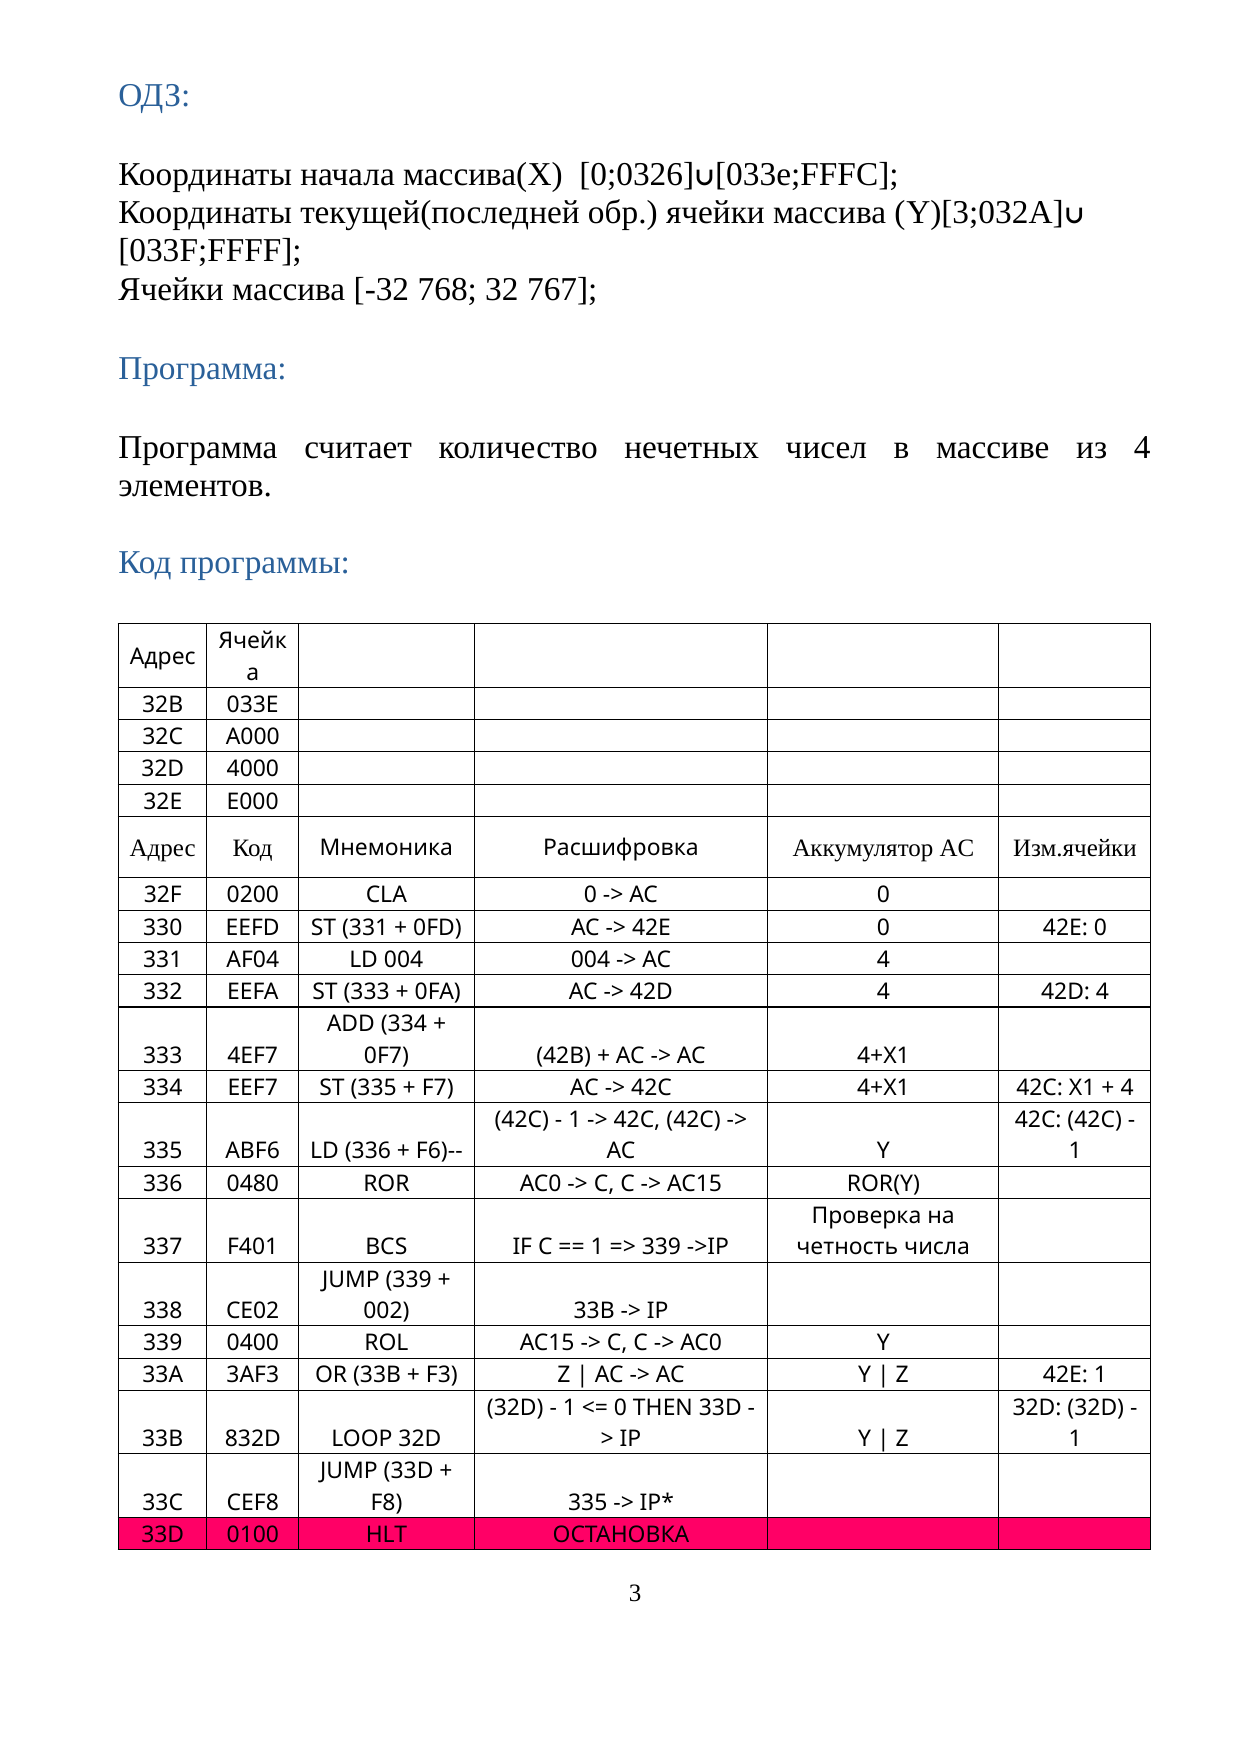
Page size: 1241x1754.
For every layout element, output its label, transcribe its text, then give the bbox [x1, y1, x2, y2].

table_cell BCS [299, 1199, 474, 1262]
table_cell [475, 720, 767, 751]
table_cell 32D [119, 752, 206, 783]
table_cell 338 [119, 1263, 206, 1325]
table_header [299, 624, 474, 687]
table_cell Проверка на четность числа [768, 1199, 998, 1262]
table_cell CE02 [207, 1263, 298, 1325]
text [033F;FFFF]; [118, 231, 1152, 269]
table_cell AC -> 42E [475, 911, 767, 942]
table_cell 42E: 0 [999, 911, 1150, 942]
table_cell 32E [119, 785, 206, 816]
table_cell LD 004 [299, 943, 474, 974]
table_cell 0400 [207, 1326, 298, 1357]
table_header [768, 624, 998, 687]
table_cell [299, 785, 474, 816]
subtitle Программа: [118, 348, 1152, 386]
table_cell 33A [119, 1359, 206, 1390]
table_header Ячейка [207, 624, 298, 687]
table_cell ROR [299, 1167, 474, 1198]
table_cell Изм.ячейки [999, 817, 1150, 877]
table_cell Адрес [119, 817, 206, 877]
text Программа считает количество нечетных чисел в массиве из 4 элементов. [118, 427, 1152, 503]
table_cell 334 [119, 1071, 206, 1102]
table_cell 0 [768, 911, 998, 942]
table_cell 335 -> IP* [475, 1454, 767, 1517]
table_cell 0480 [207, 1167, 298, 1198]
table_cell [999, 752, 1150, 783]
text Координаты текущей(последней обр.) ячейки массива (Y)[3;032A]∪ [118, 192, 1152, 231]
table_cell EEF7 [207, 1071, 298, 1102]
table_cell E000 [207, 785, 298, 816]
table_cell ST (335 + F7) [299, 1071, 474, 1102]
table_cell ST (333 + 0FA) [299, 975, 474, 1006]
subtitle Код программы: [118, 542, 1152, 580]
table_cell 42D: 4 [999, 975, 1150, 1006]
table_cell 4+X1 [768, 1071, 998, 1102]
table_cell 339 [119, 1326, 206, 1357]
table_cell 32C [119, 720, 206, 751]
table_cell [999, 943, 1150, 974]
table_cell 004 -> AC [475, 943, 767, 974]
table_cell 42C: X1 + 4 [999, 1071, 1150, 1102]
table_cell ST (331 + 0FD) [299, 911, 474, 942]
table_cell [768, 752, 998, 783]
table_cell Y | Z [768, 1359, 998, 1390]
table_cell 0100 [207, 1518, 298, 1549]
table_cell 331 [119, 943, 206, 974]
table_cell 0 [768, 878, 998, 909]
table_cell 33C [119, 1454, 206, 1517]
table_cell 333 [119, 1008, 206, 1070]
table_cell 33B -> IP [475, 1263, 767, 1325]
table_cell [999, 1263, 1150, 1325]
table_cell HLT [299, 1518, 474, 1549]
table_cell [999, 1518, 1150, 1549]
table_cell [999, 1008, 1150, 1070]
table_cell JUMP (33D + F8) [299, 1454, 474, 1517]
table_cell 330 [119, 911, 206, 942]
table_cell Y | Z [768, 1391, 998, 1453]
table_cell EEFD [207, 911, 298, 942]
table_cell [999, 1167, 1150, 1198]
table_cell IF C == 1 => 339 ->IP [475, 1199, 767, 1262]
table_cell CLA [299, 878, 474, 909]
table_cell OR (33B + F3) [299, 1359, 474, 1390]
table_cell ADD (334 + 0F7) [299, 1008, 474, 1070]
table_cell 33D [119, 1518, 206, 1549]
table_cell [768, 720, 998, 751]
table_cell CEF8 [207, 1454, 298, 1517]
table_cell 332 [119, 975, 206, 1006]
table_cell Y [768, 1103, 998, 1166]
table_cell [768, 785, 998, 816]
table_cell AF04 [207, 943, 298, 974]
table_cell [768, 688, 998, 719]
table_header [475, 624, 767, 687]
table_cell F401 [207, 1199, 298, 1262]
table_cell ABF6 [207, 1103, 298, 1166]
table_cell 832D [207, 1391, 298, 1453]
table_cell 42C: (42С) - 1 [999, 1103, 1150, 1166]
table_cell [999, 785, 1150, 816]
table_cell LD (336 + F6)-- [299, 1103, 474, 1166]
table_cell [299, 752, 474, 783]
table_cell 32D: (32D) - 1 [999, 1391, 1150, 1453]
table_cell AC15 -> C, C -> AC0 [475, 1326, 767, 1357]
table_cell 0200 [207, 878, 298, 909]
table_cell [475, 688, 767, 719]
table_cell AC -> 42D [475, 975, 767, 1006]
table_cell Код [207, 817, 298, 877]
table_cell 4EF7 [207, 1008, 298, 1070]
table_cell 033E [207, 688, 298, 719]
table_cell AC -> 42C [475, 1071, 767, 1102]
table_cell 32F [119, 878, 206, 909]
table_cell A000 [207, 720, 298, 751]
table_cell [999, 1326, 1150, 1357]
table_cell ROR(Y) [768, 1167, 998, 1198]
table_cell ROL [299, 1326, 474, 1357]
table_cell 4000 [207, 752, 298, 783]
table_cell 42E: 1 [999, 1359, 1150, 1390]
table_cell [475, 785, 767, 816]
table_cell [999, 688, 1150, 719]
table_cell [999, 1454, 1150, 1517]
table_cell Мнемоника [299, 817, 474, 877]
text Ячейки массива [-32 768; 32 767]; [118, 269, 1152, 307]
table_cell JUMP (339 + 002) [299, 1263, 474, 1325]
table_cell 0 -> AC [475, 878, 767, 909]
table_cell Y [768, 1326, 998, 1357]
table_cell ОСТАНОВКА [475, 1518, 767, 1549]
text Координаты начала массива(X) [0;0326]∪[033e;FFFC]; [118, 154, 1152, 192]
table_cell [475, 752, 767, 783]
table_cell [768, 1454, 998, 1517]
table_cell (32D) - 1 <= 0 THEN 33D -> IP [475, 1391, 767, 1453]
table_cell (42C) - 1 -> 42C, (42С) -> AC [475, 1103, 767, 1166]
table_cell AC0 -> C, C -> AC15 [475, 1167, 767, 1198]
table_cell 337 [119, 1199, 206, 1262]
table_cell (42B) + AC -> AC [475, 1008, 767, 1070]
table_cell 32B [119, 688, 206, 719]
table_cell Z | AC -> AC [475, 1359, 767, 1390]
table_cell 4 [768, 975, 998, 1006]
table_cell 335 [119, 1103, 206, 1166]
table_cell Аккумулятор AC [768, 817, 998, 877]
table_cell [999, 878, 1150, 909]
table_cell LOOP 32D [299, 1391, 474, 1453]
table_cell 33B [119, 1391, 206, 1453]
table_cell 4+X1 [768, 1008, 998, 1070]
table_cell [768, 1518, 998, 1549]
table_header [999, 624, 1150, 687]
subtitle ОДЗ: [118, 75, 1152, 113]
table_cell 3AF3 [207, 1359, 298, 1390]
table_cell [999, 1199, 1150, 1262]
table_cell [299, 720, 474, 751]
table_cell Расшифровка [475, 817, 767, 877]
table_header Адрес [119, 624, 206, 687]
table_cell EEFA [207, 975, 298, 1006]
table_cell [768, 1263, 998, 1325]
table_cell 4 [768, 943, 998, 974]
table_cell [299, 688, 474, 719]
table_cell 336 [119, 1167, 206, 1198]
table_cell [999, 720, 1150, 751]
